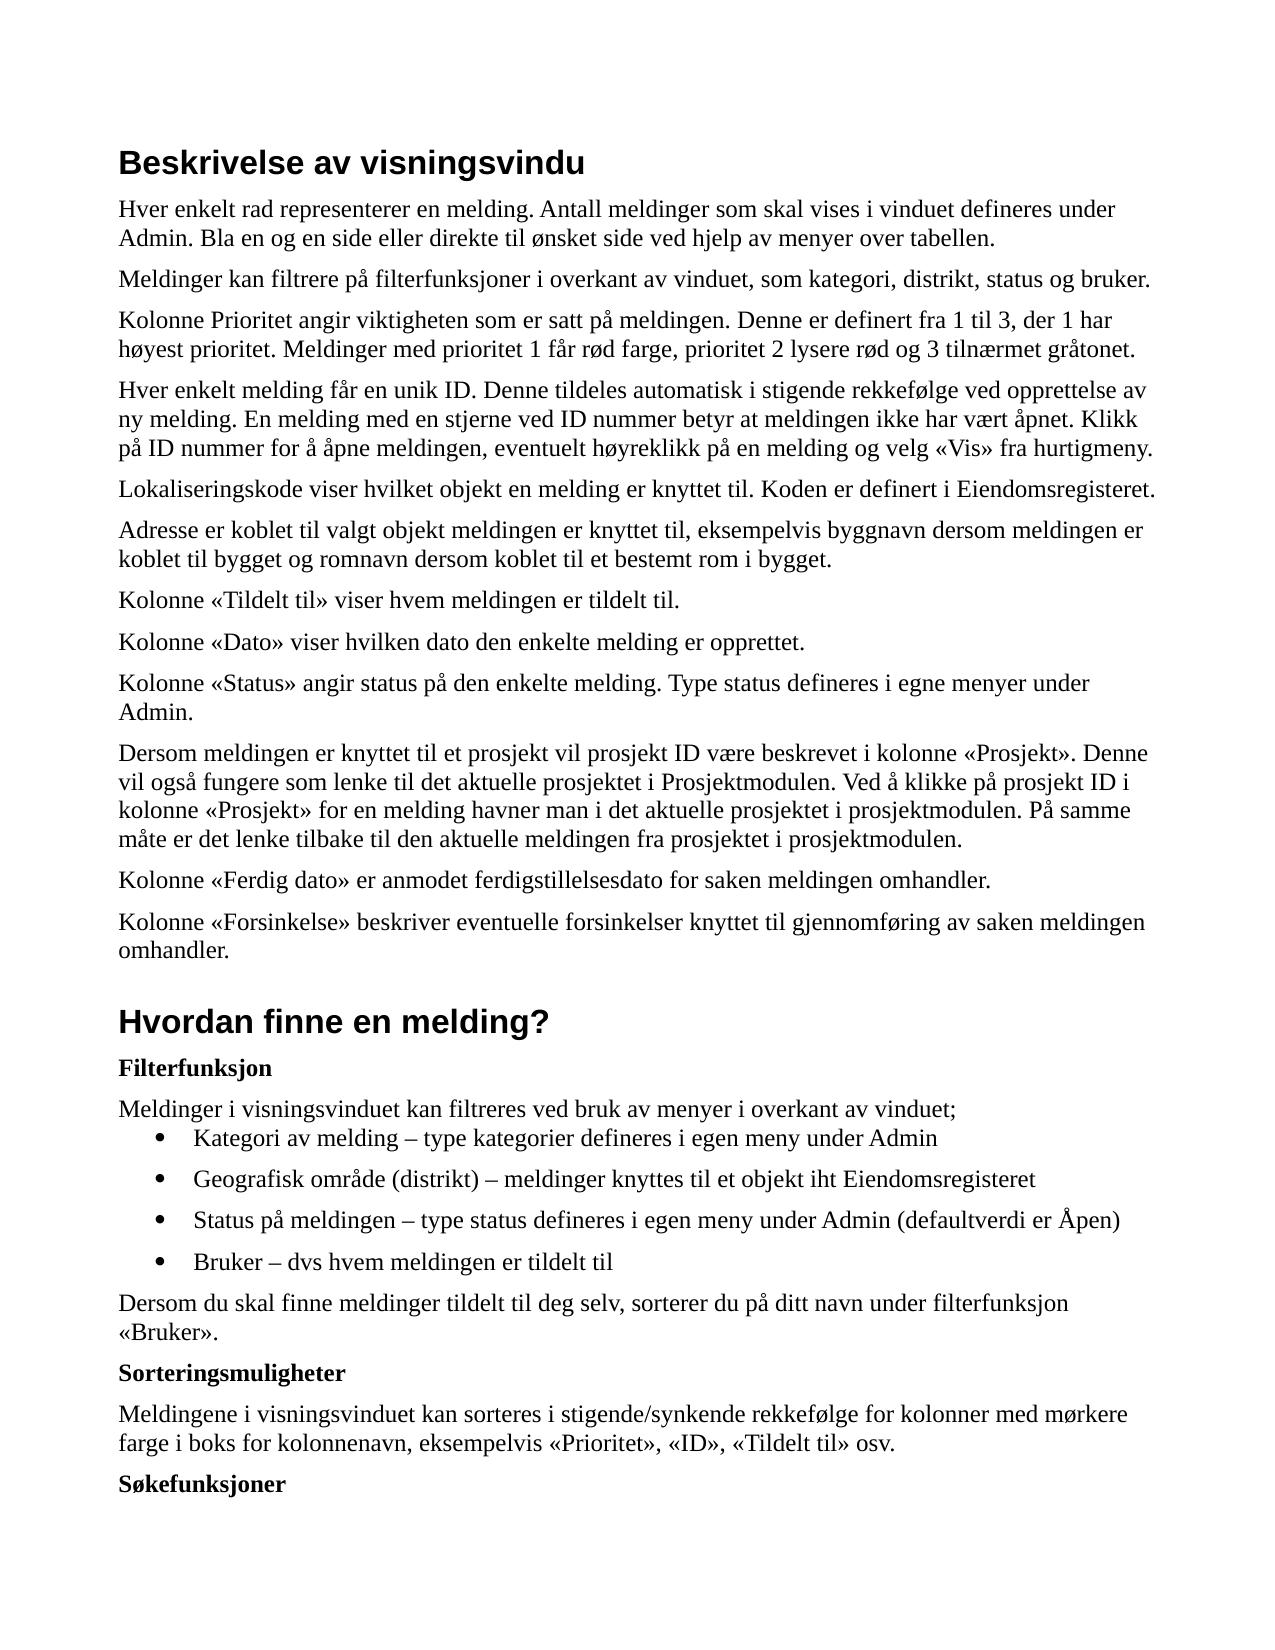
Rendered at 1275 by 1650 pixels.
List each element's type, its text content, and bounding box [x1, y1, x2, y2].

list Bruker – dvs hvem meldingen er tildelt til [156, 1247, 1157, 1275]
text Kolonne «Forsinkelse» beskriver eventuelle forsinkelser knyttet til gjennomføring av saken meldingen omhandler. [118, 907, 1157, 964]
text Sorteringsmuligheter [118, 1358, 1157, 1387]
text Kolonne «Ferdig dato» er anmodet ferdigstillelsesdato for saken meldingen omhandler. [118, 866, 1157, 894]
text Dersom du skal finne meldinger tildelt til deg selv, sorterer du på ditt navn under filterfunksjon «Bruker». [118, 1288, 1157, 1345]
text Lokaliseringskode viser hvilket objekt en melding er knyttet til. Koden er definert i Eiendomsregisteret. [118, 474, 1157, 503]
text Meldinger i visningsvinduet kan filtreres ved bruk av menyer i overkant av vinduet; [118, 1094, 1157, 1123]
text Filterfunksjon [118, 1053, 1157, 1082]
subtitle Hvordan finne en melding? [118, 1002, 1157, 1040]
subtitle Beskrivelse av visningsvindu [118, 143, 1157, 182]
text Kolonne «Dato» viser hvilken dato den enkelte melding er opprettet. [118, 627, 1157, 656]
text Adresse er koblet til valgt objekt meldingen er knyttet til, eksempelvis byggnavn dersom meldingen er koblet til bygget og romnavn dersom koblet til et bestemt rom i bygget. [118, 516, 1157, 573]
text Meldingene i visningsvinduet kan sorteres i stigende/synkende rekkefølge for kolonner med mørkere farge i boks for kolonnenavn, eksempelvis «Prioritet», «ID», «Tildelt til» osv. [118, 1399, 1157, 1457]
text Kolonne «Status» angir status på den enkelte melding. Type status defineres i egne menyer under Admin. [118, 668, 1157, 726]
text Hver enkelt melding får en unik ID. Denne tildeles automatisk i stigende rekkefølge ved opprettelse av ny melding. En melding med en stjerne ved ID nummer betyr at meldingen ikke har vært åpnet. Klikk på ID nummer for å åpne meldingen, eventuelt høyreklikk på en melding og velg «Vis» fra hurtigmeny. [118, 376, 1157, 462]
text Kolonne «Tildelt til» viser hvem meldingen er tildelt til. [118, 586, 1157, 614]
text Dersom meldingen er knyttet til et prosjekt vil prosjekt ID være beskrevet i kolonne «Prosjekt». Denne vil også fungere som lenke til det aktuelle prosjektet i Prosjektmodulen. Ved å klikke på prosjekt ID i kolonne «Prosjekt» for en melding havner man i det aktuelle prosjektet i prosjektmodulen. På samme måte er det lenke tilbake til den aktuelle meldingen fra prosjektet i prosjektmodulen. [118, 738, 1157, 853]
text Hver enkelt rad representerer en melding. Antall meldinger som skal vises i vinduet defineres under Admin. Bla en og en side eller direkte til ønsket side ved hjelp av menyer over tabellen. [118, 194, 1157, 252]
list Status på meldingen – type status defineres i egen meny under Admin (defaultverdi er Åpen) [156, 1205, 1157, 1234]
text Søkefunksjoner [118, 1469, 1157, 1498]
list Kategori av melding – type kategorier defineres i egen meny under Admin [156, 1123, 1157, 1152]
text Meldinger kan filtrere på filterfunksjoner i overkant av vinduet, som kategori, distrikt, status og bruker. [118, 264, 1157, 293]
list Geografisk område (distrikt) – meldinger knyttes til et objekt iht Eiendomsregisteret [156, 1164, 1157, 1193]
text Kolonne Prioritet angir viktigheten som er satt på meldingen. Denne er definert fra 1 til 3, der 1 har høyest prioritet. Meldinger med prioritet 1 får rød farge, prioritet 2 lysere rød og 3 tilnærmet gråtonet. [118, 306, 1157, 363]
